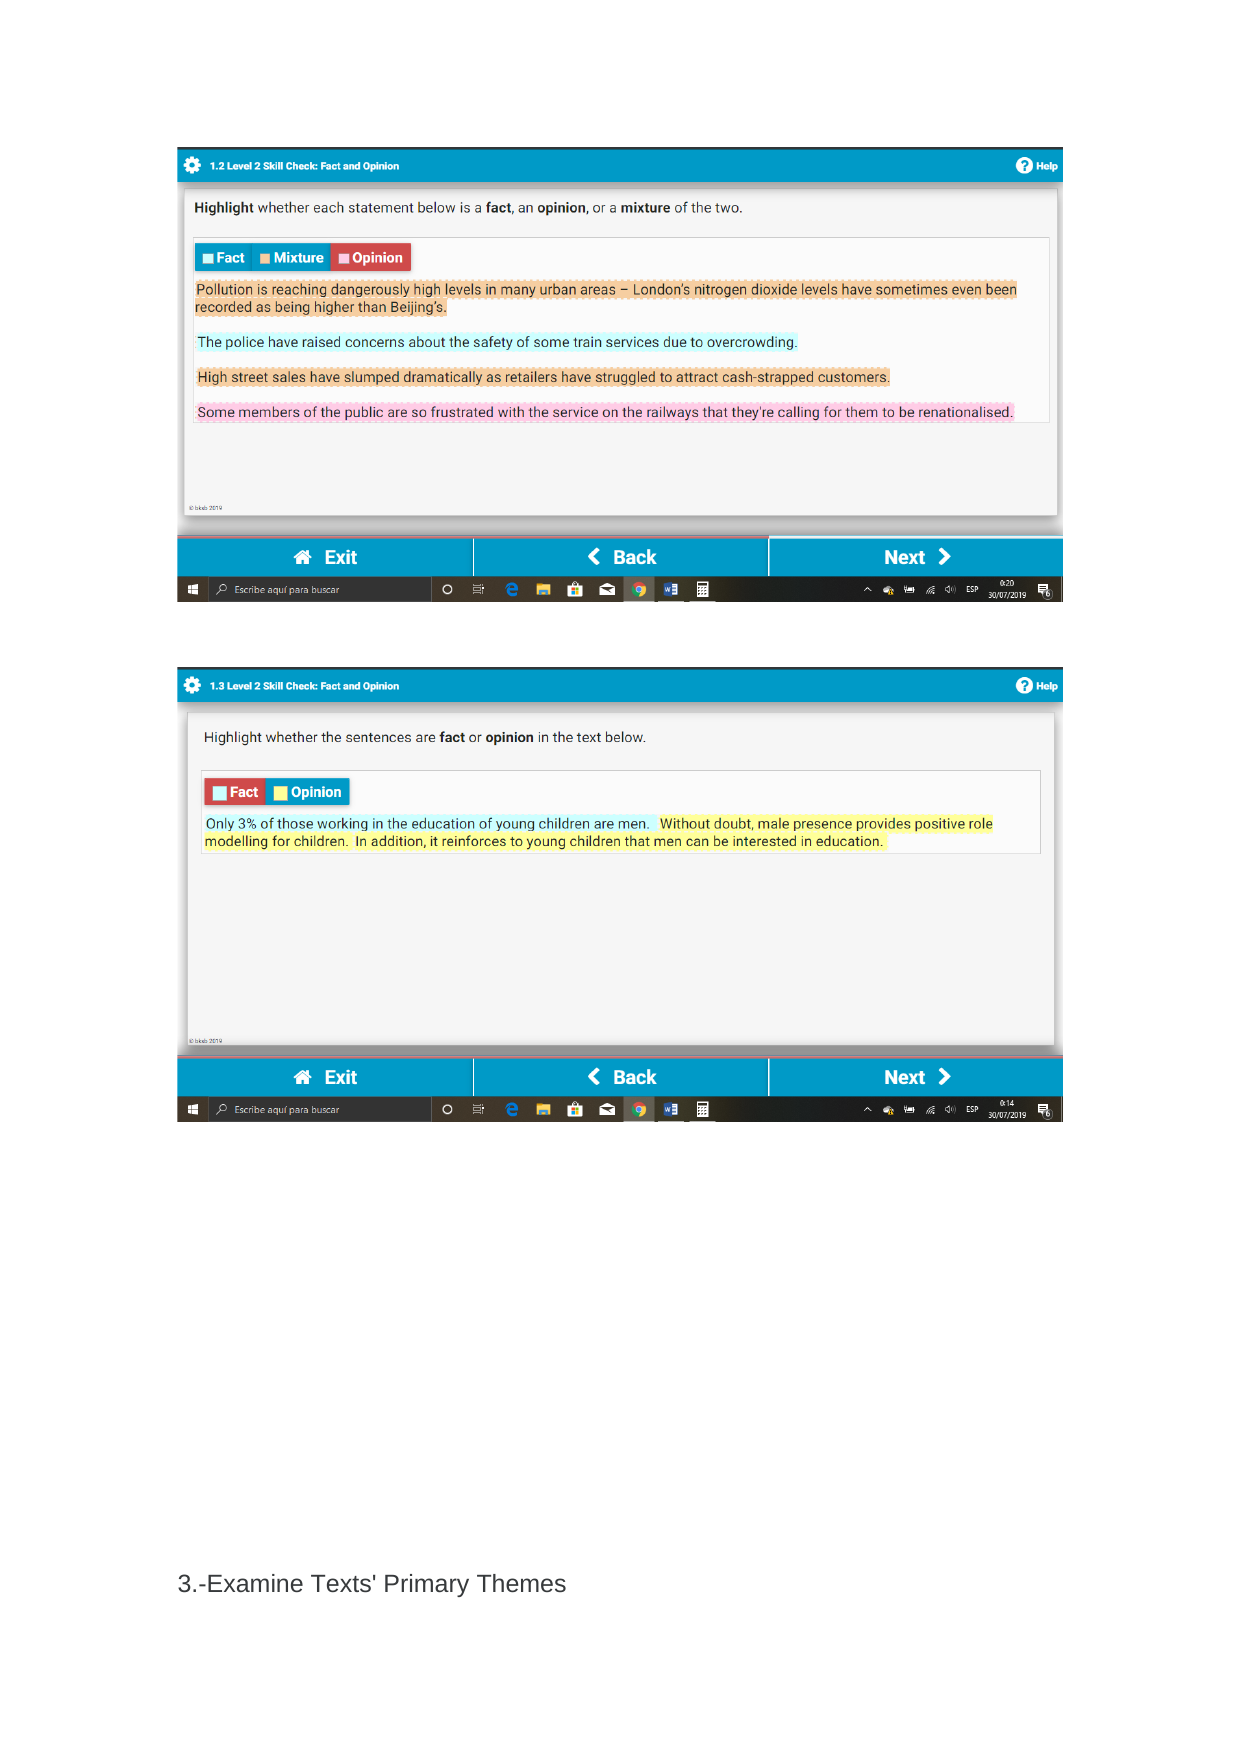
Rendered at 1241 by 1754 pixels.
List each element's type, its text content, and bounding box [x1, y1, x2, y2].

subtitle 3.-Examine Texts' Primary Themes [177, 1569, 1063, 1598]
